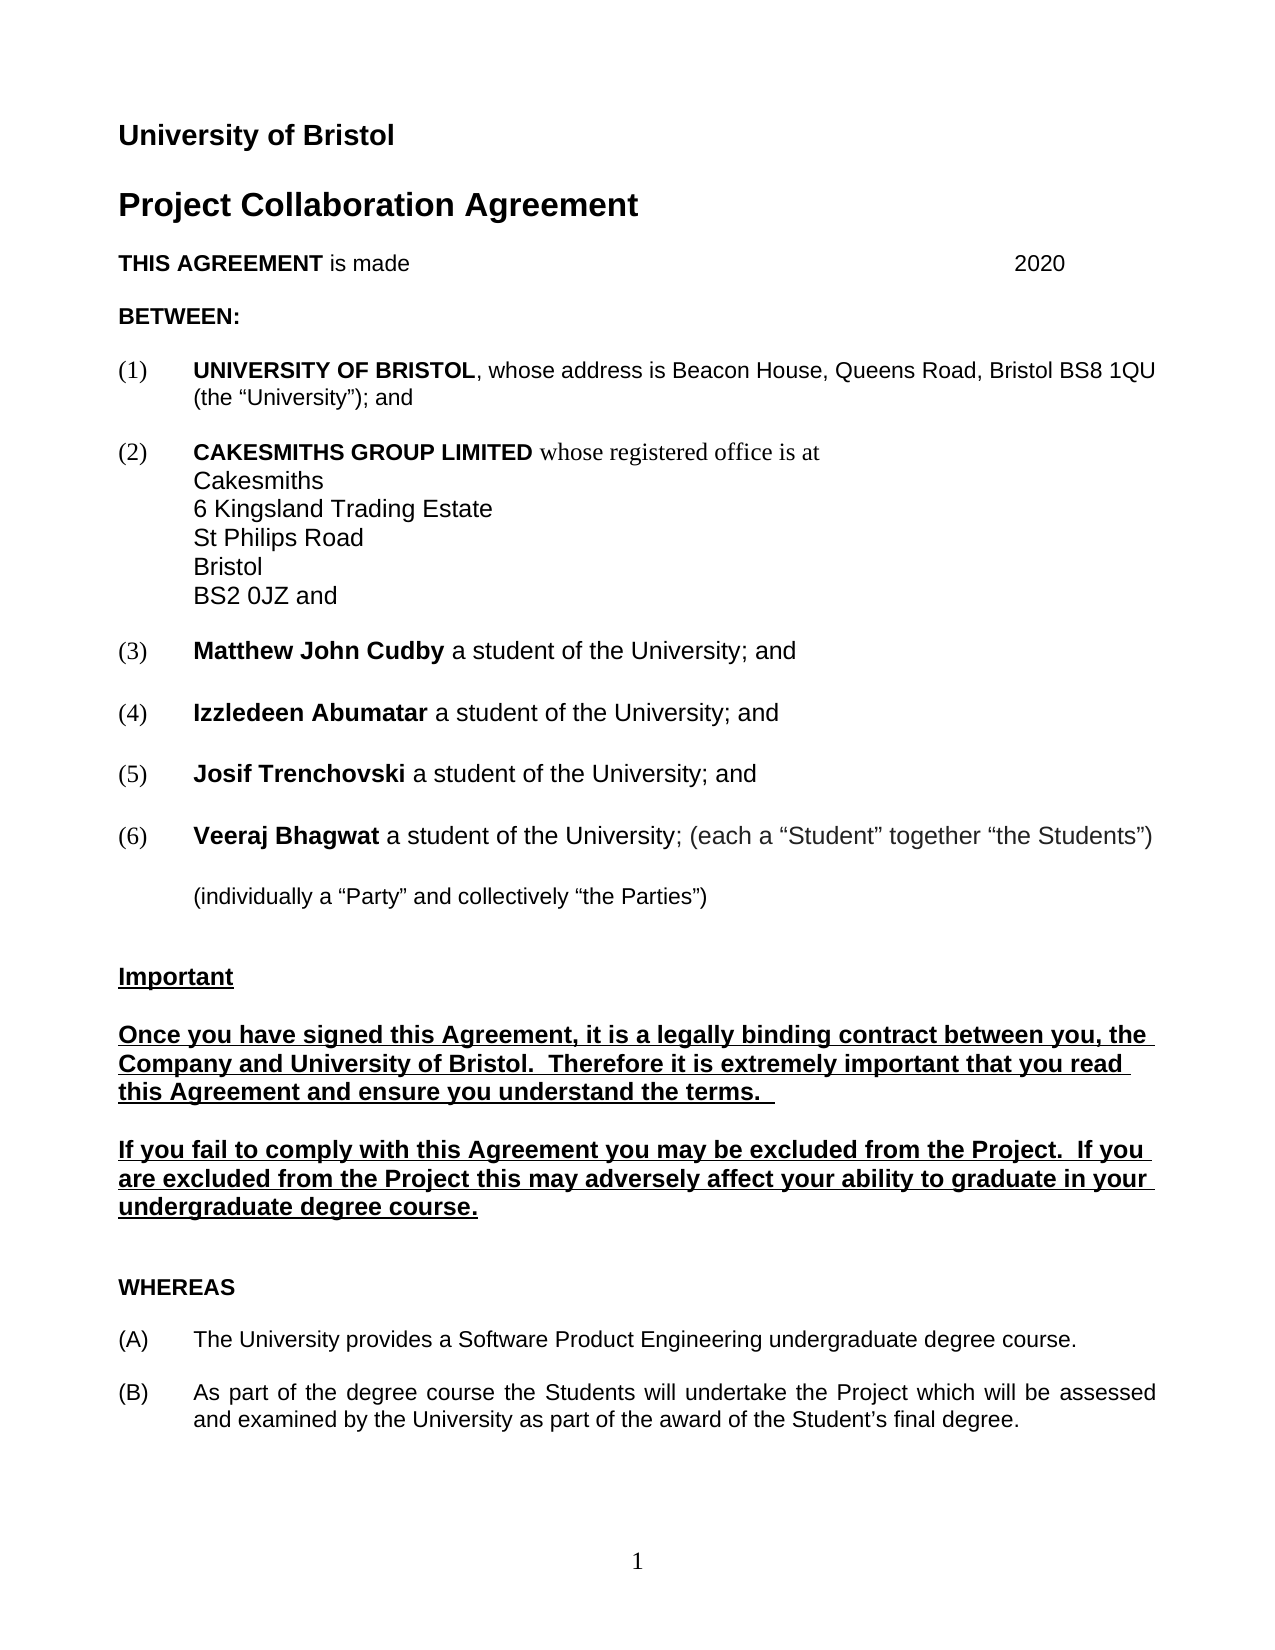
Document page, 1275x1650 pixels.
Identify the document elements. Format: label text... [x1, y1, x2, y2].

list As part of the degree course the Students will undertake the Project which will be assessed and examined by the University as part of the award of the Student’s final degree. [118, 1379, 1157, 1432]
text Project Collaboration Agreement [118, 185, 1157, 224]
text Important [118, 962, 1157, 991]
list CAKESMITHS GROUP LIMITED whose registered office is at [118, 437, 1157, 466]
list The University provides a Software Product Engineering undergraduate degree course. [118, 1326, 1157, 1353]
list UNIVERSITY OF BRISTOL, whose address is Beacon House, Queens Road, Bristol BS8 1QU (the “University”); and [118, 355, 1157, 411]
subtitle WHEREAS [118, 1274, 1157, 1300]
text BETWEEN: [118, 303, 1157, 329]
text (individually a “Party” and collectively “the Parties”) [118, 883, 1157, 909]
list Matthew John Cudby a student of the University; and [118, 636, 1157, 664]
list Veeraj Bhagwat a student of the University; (each a “Student” together “the Students”) [118, 821, 1157, 850]
text University of Bristol [118, 118, 1157, 152]
text THIS AGREEMENT is made 2020 [118, 250, 1157, 276]
list Izzledeen Abumatar a student of the University; and [118, 698, 1157, 726]
text If you fail to comply with this Agreement you may be excluded from the Project. If you are excluded from the Project this may adversely affect your ability to graduate in your undergraduate degree course. [118, 1135, 1157, 1221]
list Cakesmiths 6 Kingsland Trading Estate St Philips Road Bristol BS2 0JZ and [118, 466, 1157, 609]
text Once you have signed this Agreement, it is a legally binding contract between you, the Company and University of Bristol. Therefore it is extremely important that you read this Agreement and ensure you understand the terms. [118, 1020, 1157, 1106]
list Josif Trenchovski a student of the University; and [118, 759, 1157, 788]
